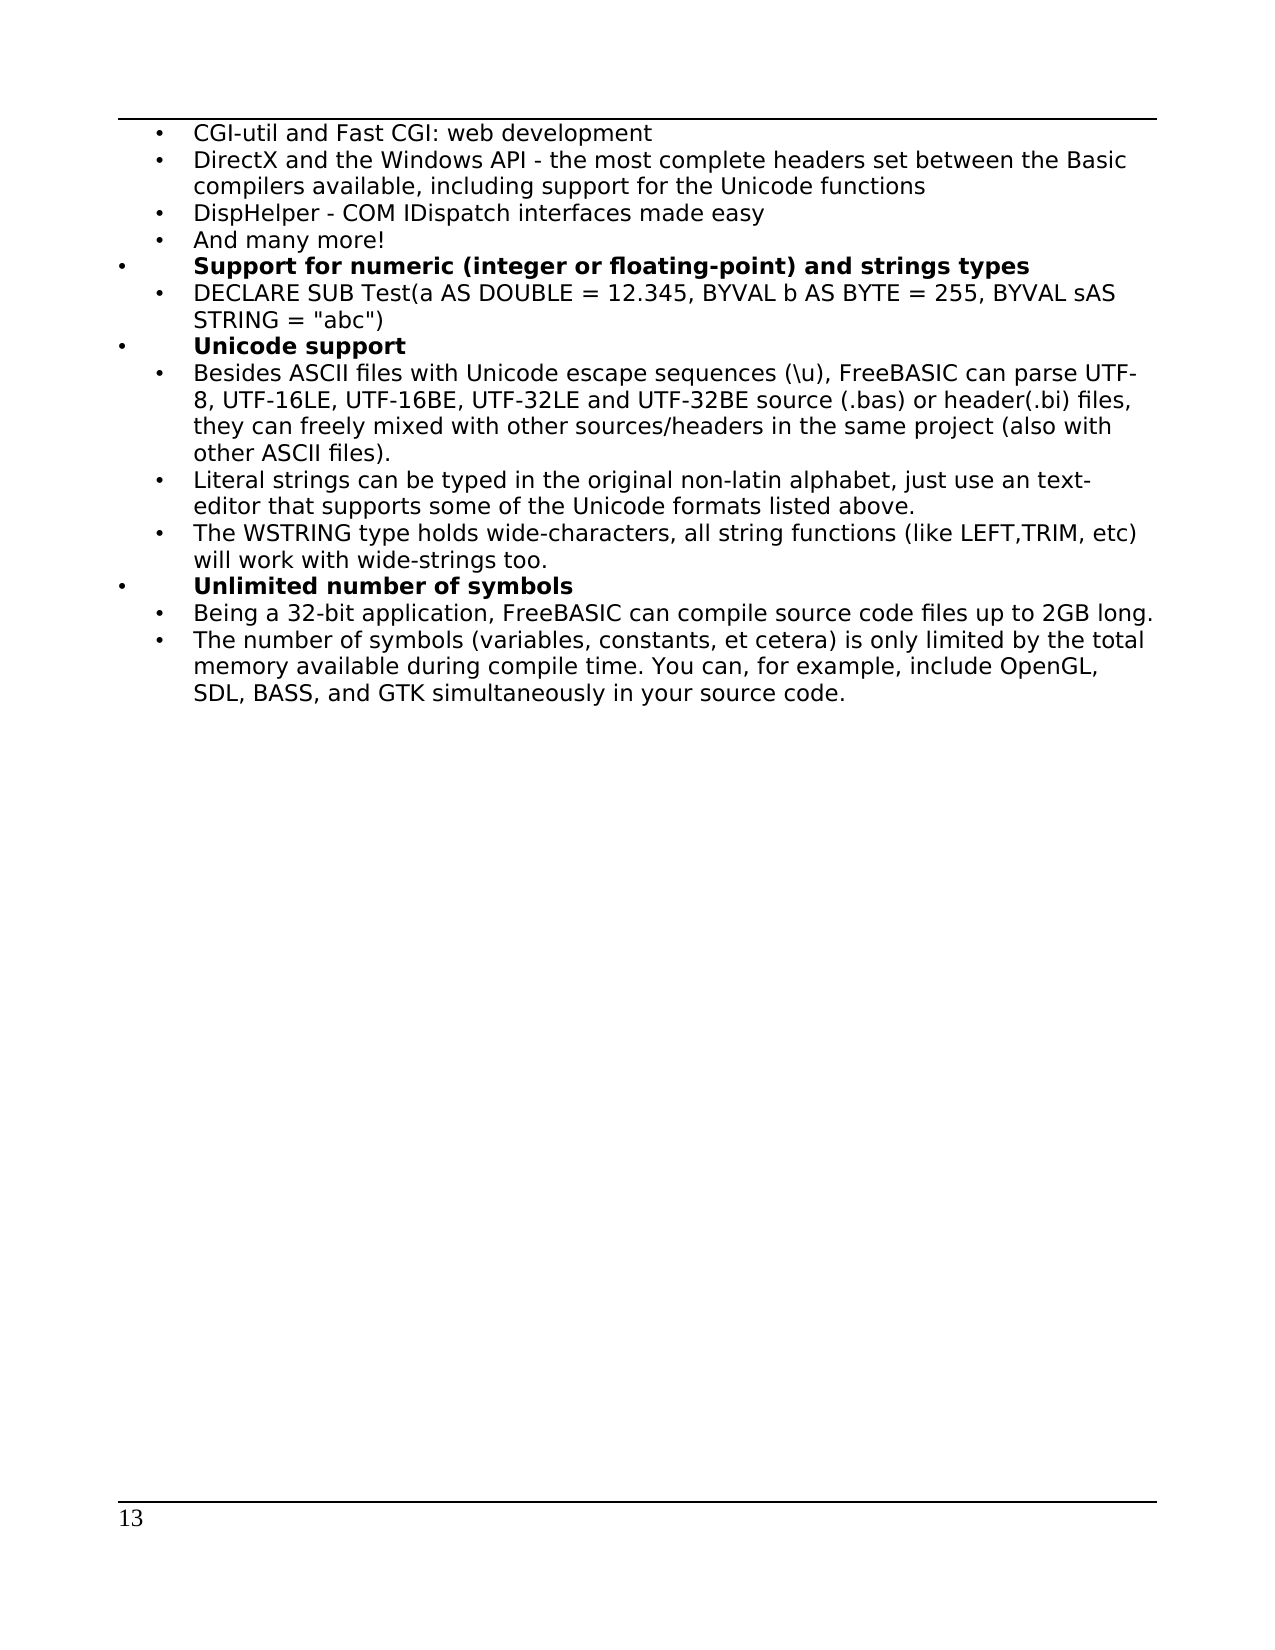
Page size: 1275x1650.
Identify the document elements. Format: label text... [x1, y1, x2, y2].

list The number of symbols (variables, constants, et cetera) is only limited by the total memory available during compile time. You can, for example, include OpenGL, SDL, BASS, and GTK simultaneously in your source code. [156, 627, 1157, 707]
list Besides ASCII files with Unicode escape sequences (\u), FreeBASIC can parse UTF-8, UTF-16LE, UTF-16BE, UTF-32LE and UTF-32BE source (.bas) or header(.bi) files, they can freely mixed with other sources/headers in the same project (also with other ASCII files). [156, 360, 1157, 467]
list DirectX and the Windows API - the most complete headers set between the Basic compilers available, including support for the Unicode functions [156, 147, 1157, 200]
list Literal strings can be typed in the original non-latin alphabet, just use an text-editor that supports some of the Unicode formats listed above. [156, 467, 1157, 520]
list Unicode support [118, 333, 1157, 360]
list Being a 32-bit application, FreeBASIC can compile source code files up to 2GB long. [156, 600, 1157, 627]
list Support for numeric (integer or floating-point) and strings types [118, 253, 1157, 280]
list And many more! [156, 227, 1157, 253]
list CGI-util and Fast CGI: web development [156, 120, 1157, 147]
list Unlimited number of symbols [118, 573, 1157, 600]
list The WSTRING type holds wide-characters, all string functions (like LEFT,TRIM, etc) will work with wide-strings too. [156, 520, 1157, 573]
list DispHelper - COM IDispatch interfaces made easy [156, 200, 1157, 227]
list DECLARE SUB Test(a AS DOUBLE = 12.345, BYVAL b AS BYTE = 255, BYVAL sAS STRING = "abc") [156, 280, 1157, 333]
